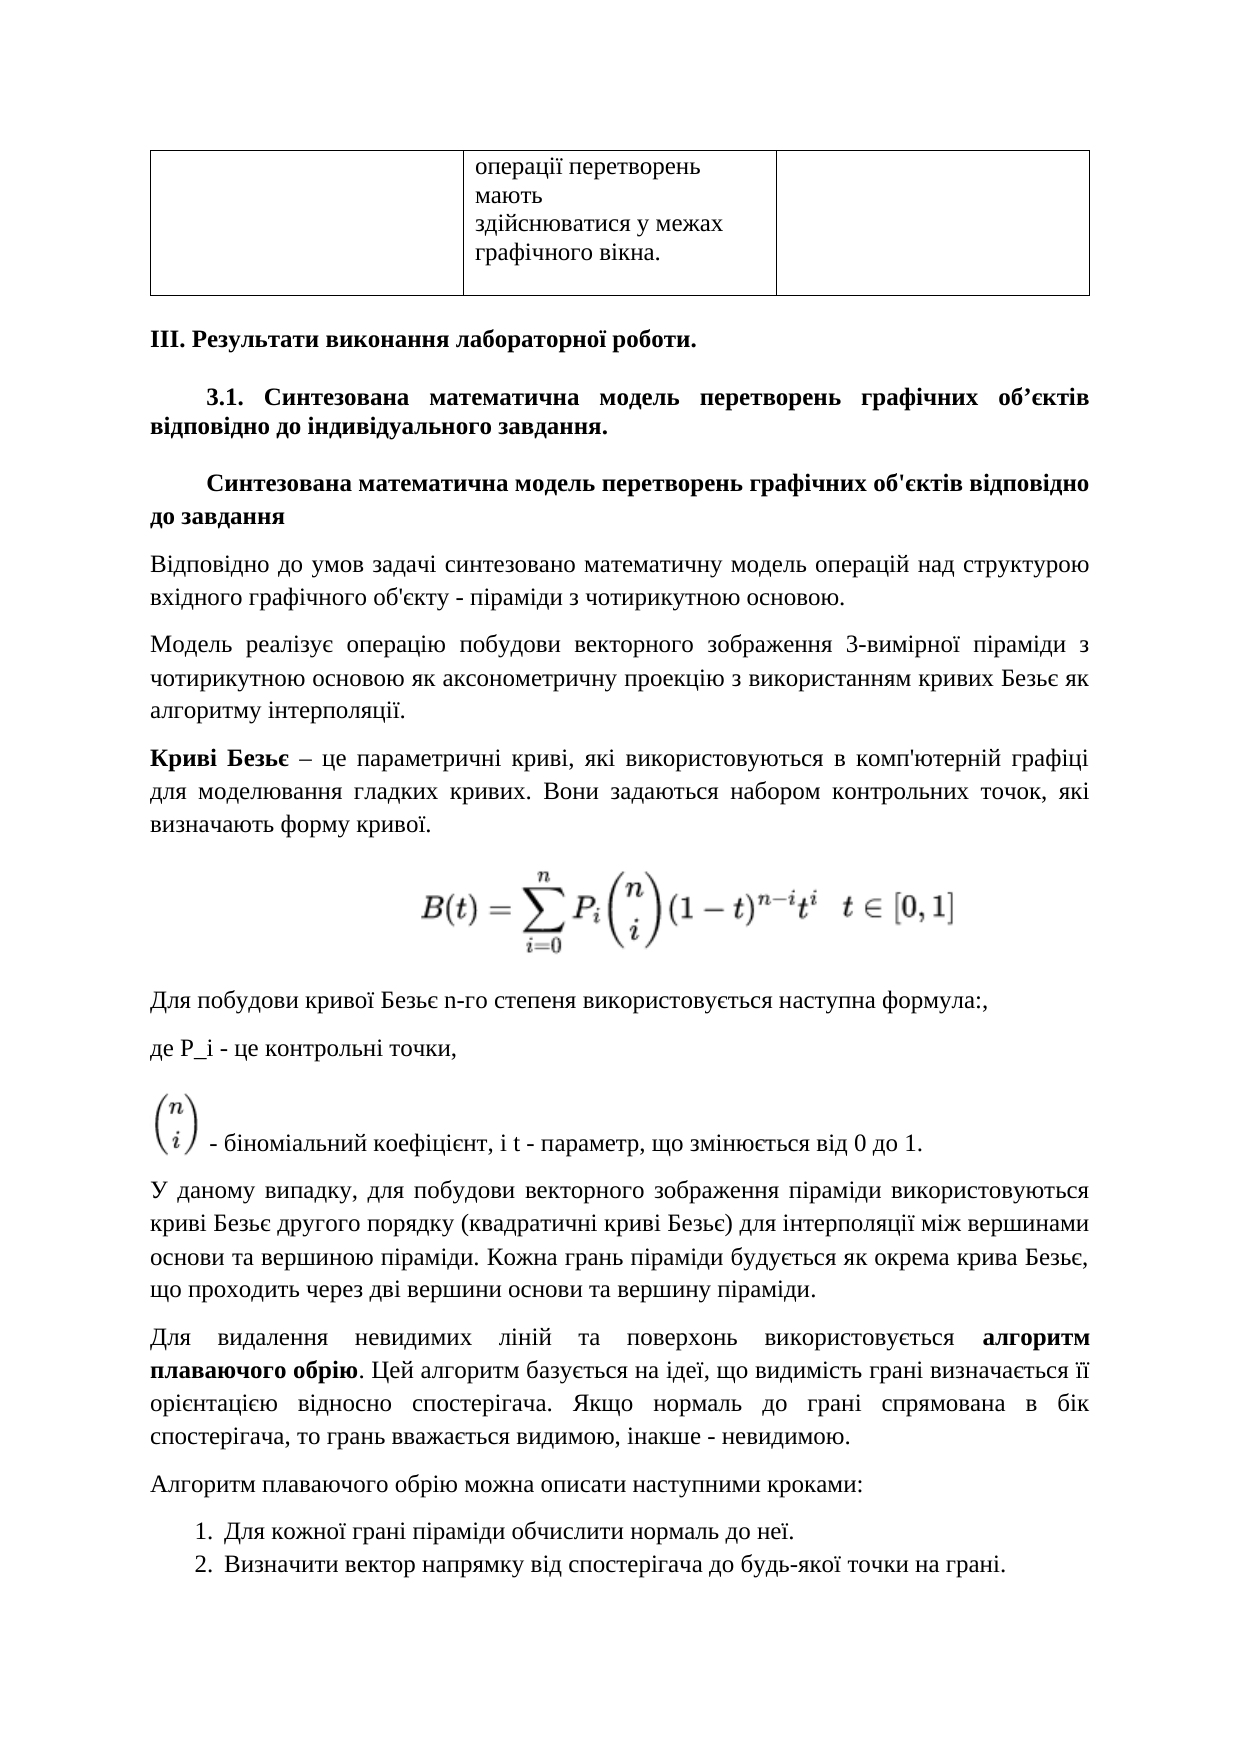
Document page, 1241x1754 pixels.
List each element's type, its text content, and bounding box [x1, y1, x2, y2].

picture [149, 1085, 203, 1162]
text - біноміальний коефіцієнт, і t - параметр, що змінюється від 0 до 1. [203, 1128, 1090, 1157]
text 3.1. Синтезована математична модель перетворень графічних об’єктів відповідно до індивідуального завдання. [150, 382, 1090, 439]
text Алгоритм плаваючого обрію можна описати наступними кроками: [150, 1469, 1090, 1498]
list Визначити вектор напрямку від спостерігача до будь-якої точки на грані. [194, 1549, 1090, 1578]
text ІІІ. Результати виконання лабораторної роботи. [150, 324, 1090, 353]
text Синтезована математична модель перетворень графічних об'єктів відповідно до завдання [150, 468, 1090, 530]
text Для видалення невидимих ліній та поверхонь використовується алгоритм плаваючого обрію. Цей алгоритм базується на ідеї, що видимість грані визначається її орієнтацією відносно спостерігача. Якщо нормаль до грані спрямована в бік спостерігача, то грань вважається видимою, інакше - невидимою. [150, 1322, 1090, 1450]
text Криві Безьє – це параметричні криві, які використовуються в комп'ютерній графіці для моделювання гладких кривих. Вони задаються набором контрольних точок, які визначають форму кривої. [150, 743, 1090, 838]
text Для побудови кривої Безьє n-го степеня використовується наступна формула:, [150, 857, 1090, 1014]
table_header [777, 151, 1089, 295]
text Модель реалізує операцію побудови векторного зображення 3-вимірної піраміди з чотирикутною основою як аксонометричну проекцію з використанням кривих Безьє як алгоритму інтерполяції. [150, 629, 1090, 724]
table_header операції перетворень мають здійснюватися у межах графічного вікна. [464, 151, 776, 295]
text Відповідно до умов задачі синтезовано математичну модель операцій над структурою вхідного графічного об'єкту - піраміди з чотирикутною основою. [150, 549, 1090, 611]
list Для кожної грані піраміди обчислити нормаль до неї. [194, 1516, 1090, 1545]
text У даному випадку, для побудови векторного зображення піраміди використовуються криві Безьє другого порядку (квадратичні криві Безьє) для інтерполяції між вершинами основи та вершиною піраміди. Кожна грань піраміди будується як окрема крива Безьє, що проходить через дві вершини основи та вершину піраміди. [150, 1176, 1090, 1303]
table_header [151, 151, 463, 295]
picture [421, 856, 820, 967]
text де P_i - це контрольні точки, [150, 1033, 1090, 1061]
picture [834, 883, 955, 946]
